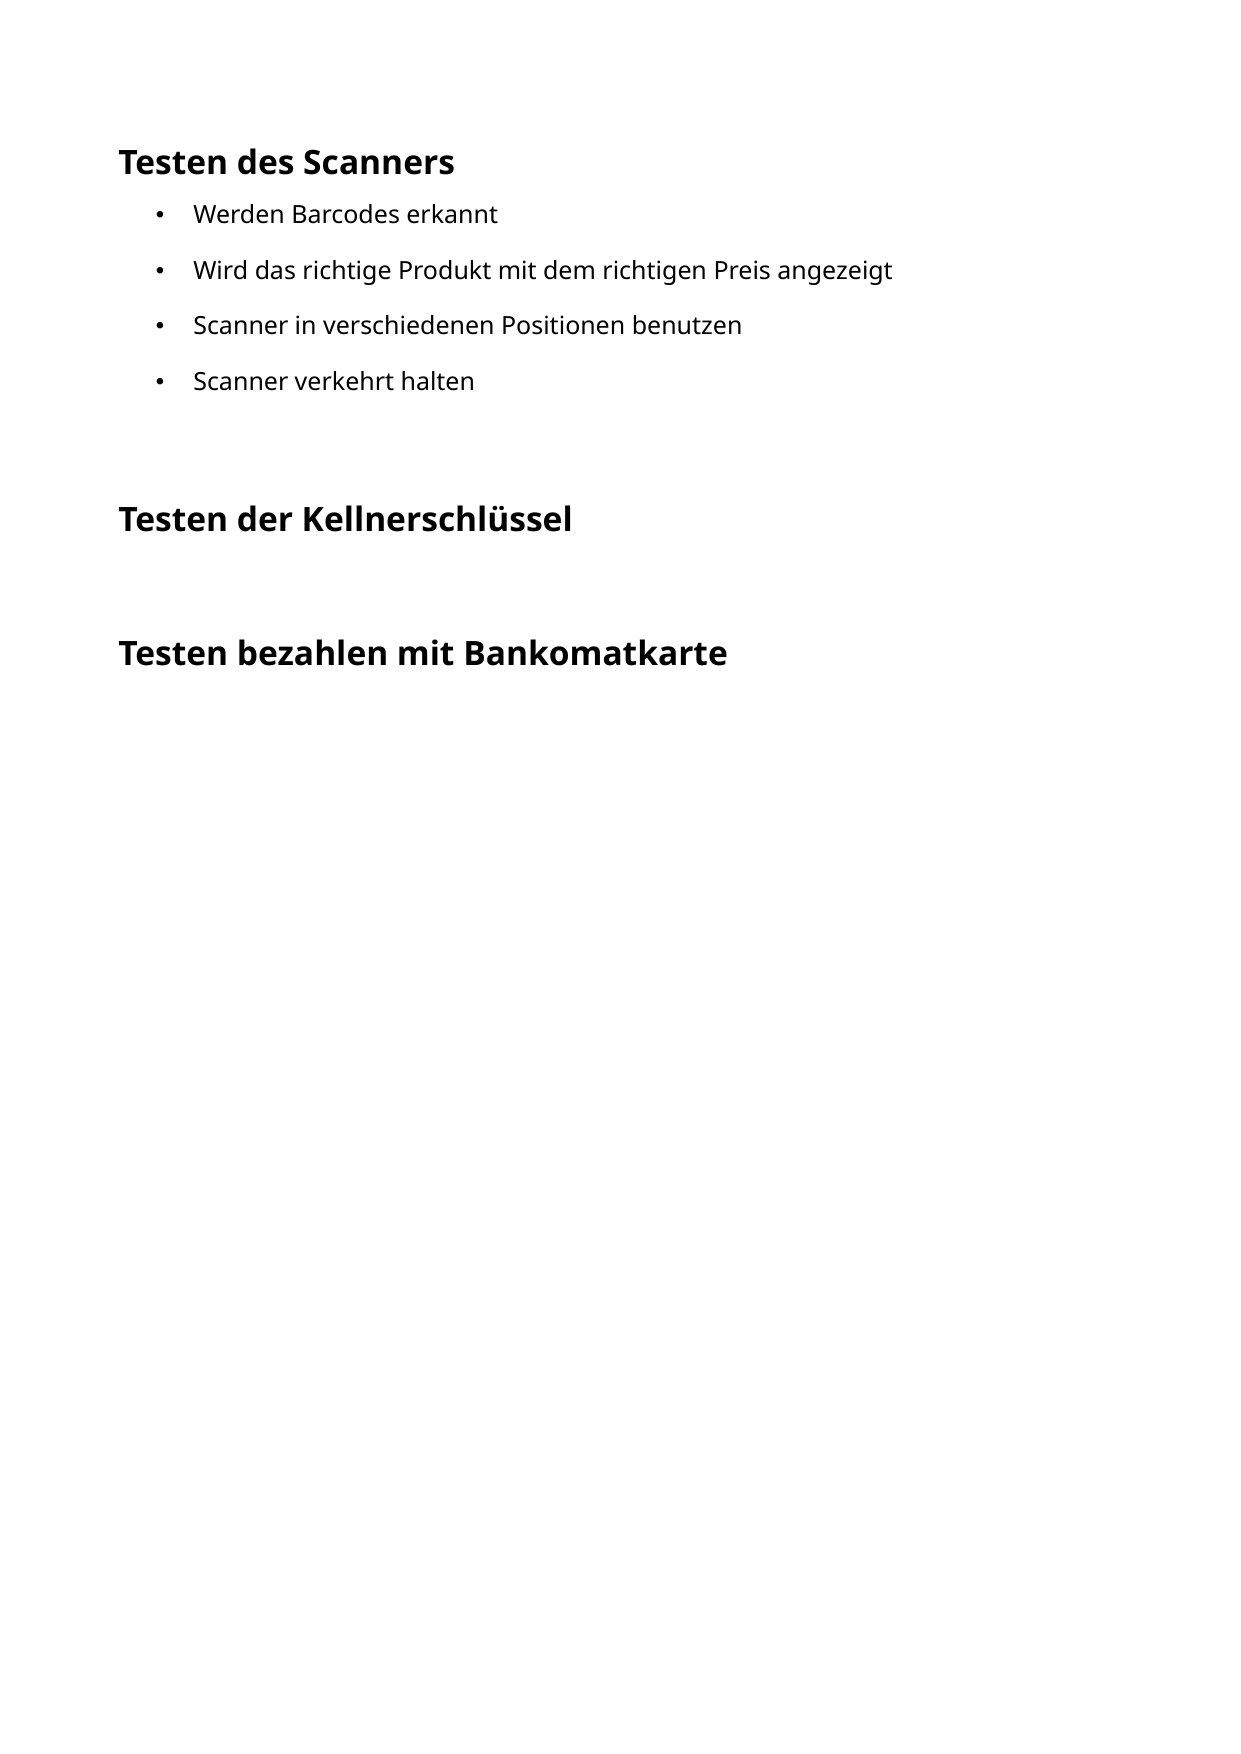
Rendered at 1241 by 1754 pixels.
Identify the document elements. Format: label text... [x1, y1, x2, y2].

subtitle Testen der Kellnerschlüssel [118, 495, 1122, 541]
list Scanner in verschiedenen Positionen benutzen [156, 308, 1122, 342]
list Wird das richtige Produkt mit dem richtigen Preis angezeigt [156, 253, 1122, 287]
subtitle Testen bezahlen mit Bankomatkarte [118, 629, 1122, 675]
subtitle Testen des Scanners [118, 139, 1122, 185]
list Werden Barcodes erkannt [156, 197, 1122, 231]
list Scanner verkehrt halten [156, 363, 1122, 397]
